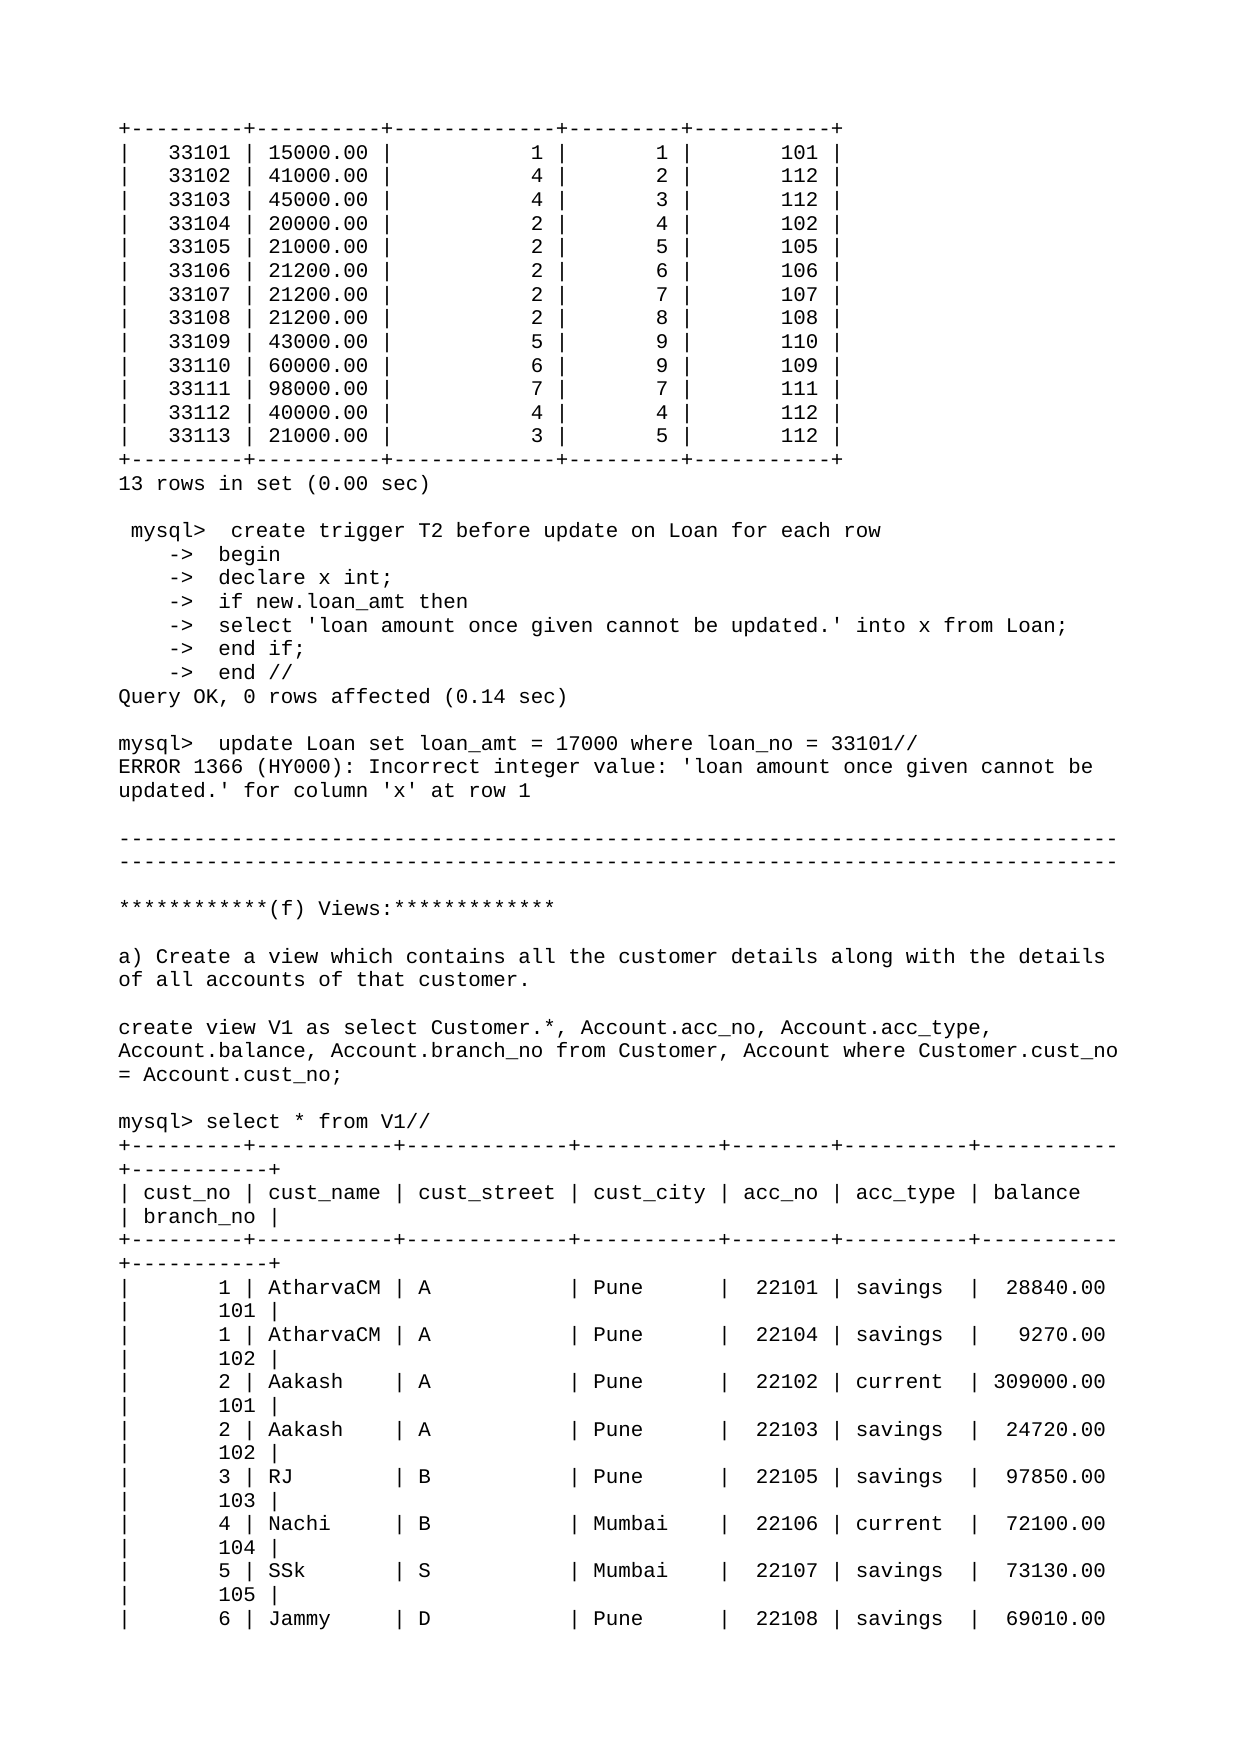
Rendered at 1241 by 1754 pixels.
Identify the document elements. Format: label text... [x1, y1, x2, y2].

text | cust_no | cust_name | cust_street | cust_city | acc_no | acc_type | balance | branch_no | [118, 1182, 1122, 1229]
text | 1 | AtharvaCM | A | Pune | 22101 | savings | 28840.00 | 101 | [118, 1277, 1122, 1324]
text | 33112 | 40000.00 | 4 | 4 | 112 | [118, 402, 1122, 426]
text mysql> select * from V1// [118, 1111, 1122, 1135]
text -> end // [118, 662, 1122, 686]
text Query OK, 0 rows affected (0.14 sec) [118, 686, 1122, 709]
text +---------+----------+-------------+---------+-----------+ [118, 118, 1122, 142]
text | 33110 | 60000.00 | 6 | 9 | 109 | [118, 354, 1122, 378]
text | 5 | SSk | S | Mumbai | 22107 | savings | 73130.00 | 105 | [118, 1561, 1122, 1608]
text create view V1 as select Customer.*, Account.acc_no, Account.acc_type, Account.balance, Account.branch_no from Customer, Account where Customer.cust_no = Account.cust_no; [118, 1017, 1122, 1088]
text +---------+-----------+-------------+-----------+--------+----------+-----------+-----------+ [118, 1135, 1122, 1182]
text | 33106 | 21200.00 | 2 | 6 | 106 | [118, 260, 1122, 284]
text -> if new.loan_amt then [118, 591, 1122, 615]
text +---------+-----------+-------------+-----------+--------+----------+-----------+-----------+ [118, 1229, 1122, 1277]
text | 33107 | 21200.00 | 2 | 7 | 107 | [118, 284, 1122, 307]
text | 33103 | 45000.00 | 4 | 3 | 112 | [118, 189, 1122, 213]
text | 33104 | 20000.00 | 2 | 4 | 102 | [118, 213, 1122, 236]
text ************(f) Views:************* [118, 898, 1122, 922]
text | 6 | Jammy | D | Pune | 22108 | savings | 69010.00 [118, 1608, 1122, 1631]
text | 2 | Aakash | A | Pune | 22102 | current | 309000.00 | 101 | [118, 1371, 1122, 1419]
text mysql> update Loan set loan_amt = 17000 where loan_no = 33101// [118, 733, 1122, 757]
text | 33109 | 43000.00 | 5 | 9 | 110 | [118, 331, 1122, 354]
text ERROR 1366 (HY000): Incorrect integer value: 'loan amount once given cannot be updated.' for column 'x' at row 1 [118, 757, 1122, 804]
text | 33113 | 21000.00 | 3 | 5 | 112 | [118, 426, 1122, 449]
text | 33108 | 21200.00 | 2 | 8 | 108 | [118, 307, 1122, 331]
text mysql> create trigger T2 before update on Loan for each row [118, 520, 1122, 544]
text | 33101 | 15000.00 | 1 | 1 | 101 | [118, 142, 1122, 165]
text | 4 | Nachi | B | Mumbai | 22106 | current | 72100.00 | 104 | [118, 1513, 1122, 1561]
text -> declare x int; [118, 567, 1122, 591]
text -> end if; [118, 638, 1122, 662]
text -> begin [118, 544, 1122, 567]
text +---------+----------+-------------+---------+-----------+ [118, 449, 1122, 473]
text a) Create a view which contains all the customer details along with the details of all accounts of that customer. [118, 946, 1122, 993]
text | 33105 | 21000.00 | 2 | 5 | 105 | [118, 236, 1122, 260]
text | 1 | AtharvaCM | A | Pune | 22104 | savings | 9270.00 | 102 | [118, 1324, 1122, 1371]
text | 33111 | 98000.00 | 7 | 7 | 111 | [118, 378, 1122, 402]
text -------------------------------------------------------------------------------- [118, 851, 1122, 875]
text | 2 | Aakash | A | Pune | 22103 | savings | 24720.00 | 102 | [118, 1419, 1122, 1466]
text | 33102 | 41000.00 | 4 | 2 | 112 | [118, 165, 1122, 189]
text | 3 | RJ | B | Pune | 22105 | savings | 97850.00 | 103 | [118, 1466, 1122, 1513]
text -> select 'loan amount once given cannot be updated.' into x from Loan; [118, 615, 1122, 638]
text -------------------------------------------------------------------------------- [118, 827, 1122, 851]
text 13 rows in set (0.00 sec) [118, 473, 1122, 496]
